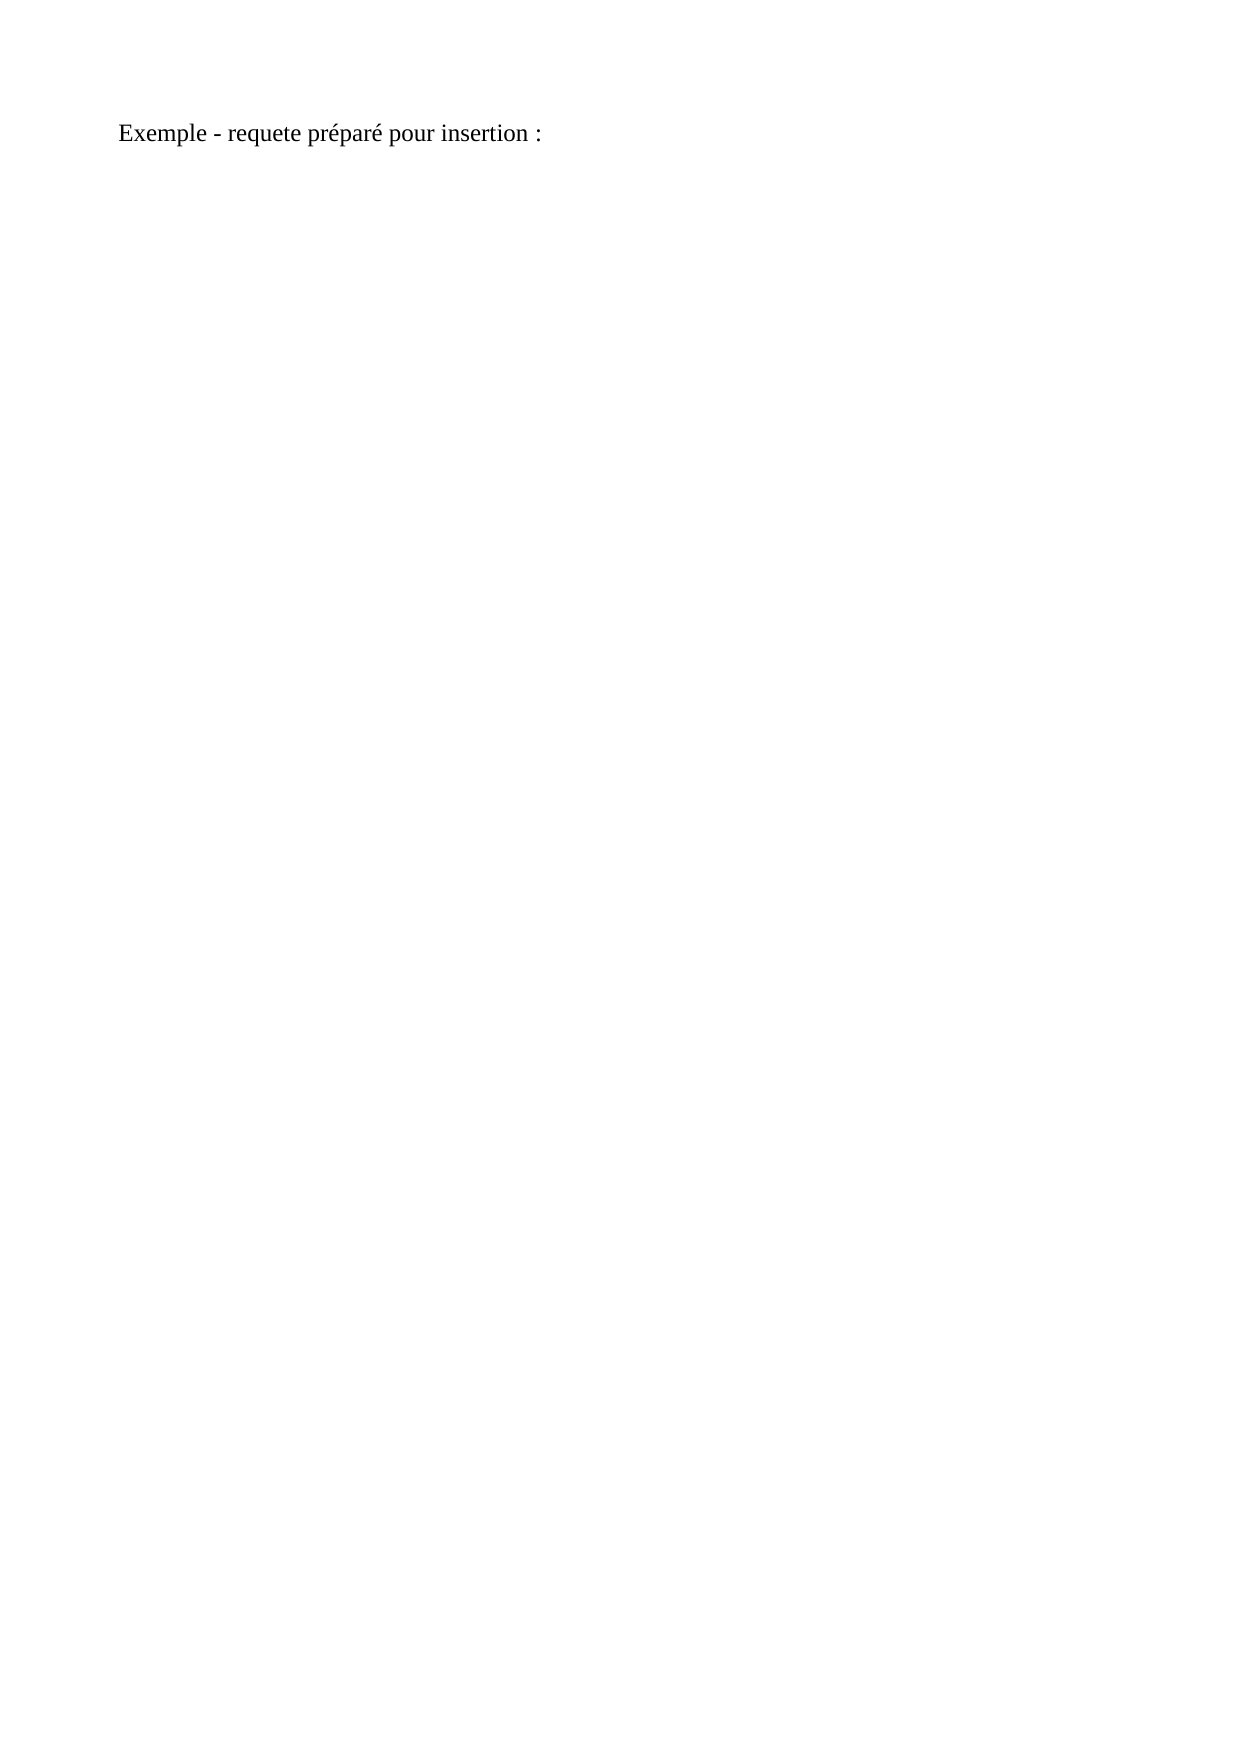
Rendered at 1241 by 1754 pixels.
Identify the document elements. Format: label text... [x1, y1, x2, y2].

text Exemple - requete préparé pour insertion : [118, 118, 1122, 147]
